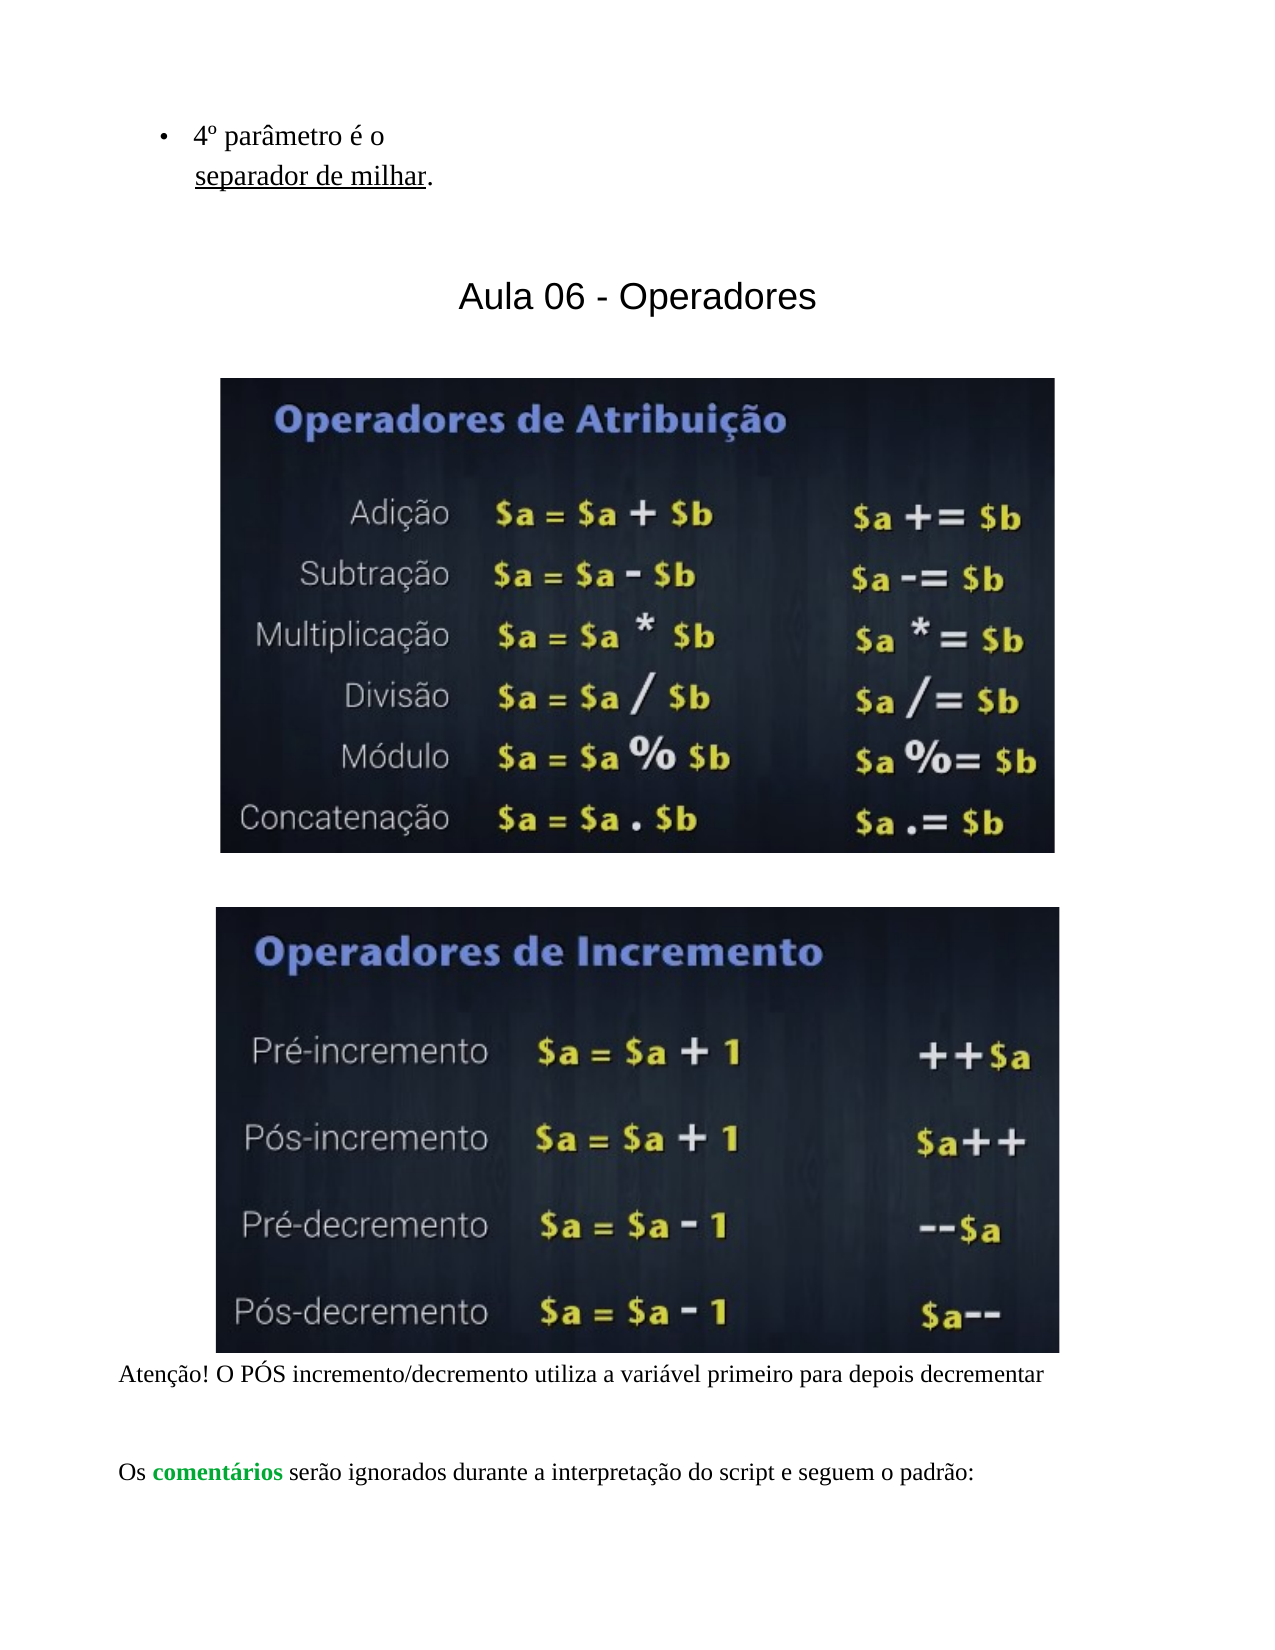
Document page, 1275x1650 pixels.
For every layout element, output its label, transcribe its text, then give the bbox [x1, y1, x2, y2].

text Os comentários serão ignorados durante a interpretação do script e seguem o padrão: [118, 1457, 1157, 1486]
picture [220, 378, 1055, 853]
subtitle Aula 06 - Operadores [118, 274, 1157, 317]
list 4º parâmetro é o separador de milhar. [159, 118, 1174, 192]
text Atenção! O PÓS incremento/decremento utiliza a variável primeiro para depois decrementar [118, 907, 1157, 1387]
picture [215, 907, 1060, 1353]
